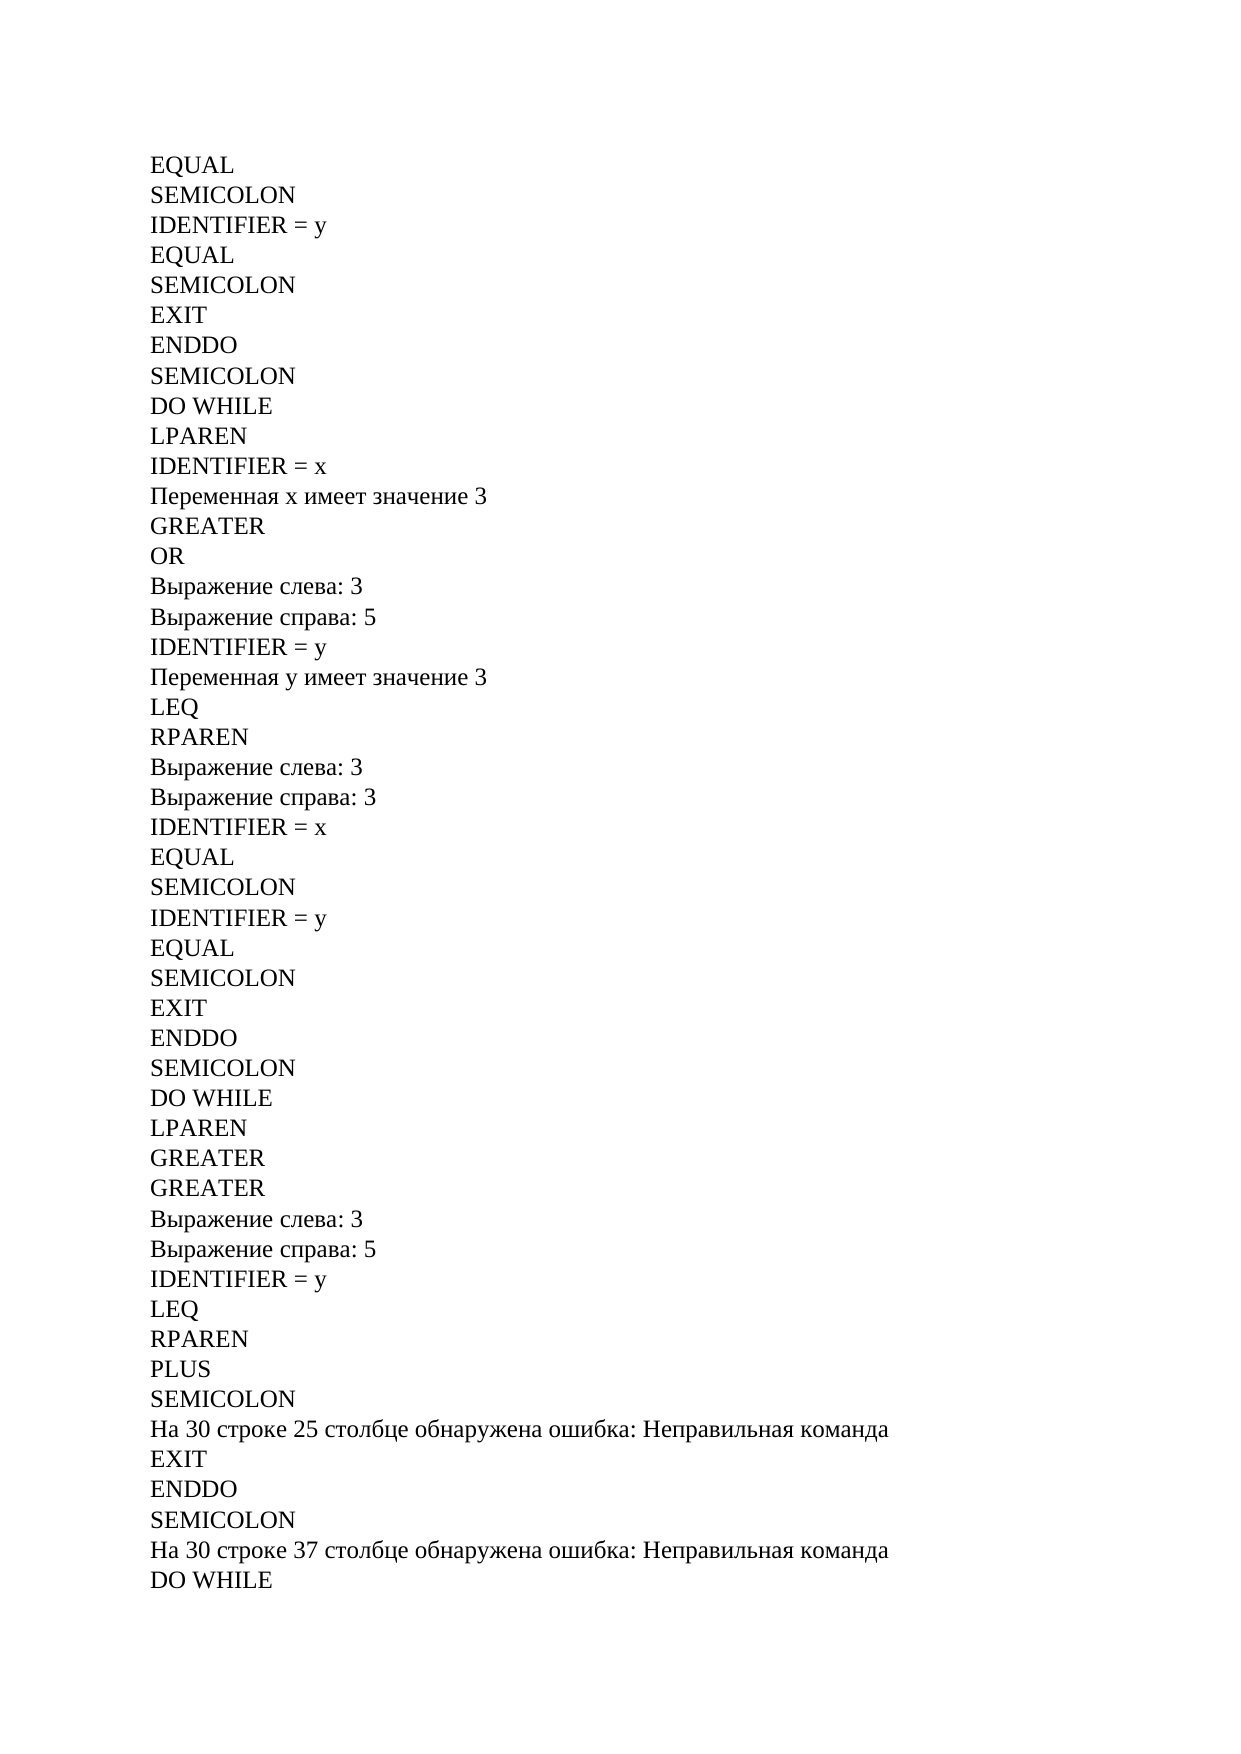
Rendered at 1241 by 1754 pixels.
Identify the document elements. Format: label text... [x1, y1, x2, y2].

text EXIT [150, 993, 1090, 1022]
text PLUS [150, 1354, 1090, 1383]
text EQUAL [150, 933, 1090, 961]
text OR [150, 541, 1090, 570]
text Выражение справа: 5 [150, 602, 1090, 630]
text SEMICOLON [150, 872, 1090, 901]
text EQUAL [150, 150, 1090, 179]
text Переменная y имеет значение 3 [150, 662, 1090, 691]
text RPAREN [150, 1324, 1090, 1353]
text ENDDO [150, 1023, 1090, 1052]
text LPAREN [150, 421, 1090, 450]
text ENDDO [150, 1474, 1090, 1503]
text IDENTIFIER = x [150, 451, 1090, 480]
text DO WHILE [150, 391, 1090, 419]
text EXIT [150, 1444, 1090, 1473]
text SEMICOLON [150, 963, 1090, 992]
text SEMICOLON [150, 180, 1090, 209]
text Выражение слева: 3 [150, 571, 1090, 600]
text На 30 строке 37 столбце обнаружена ошибка: Неправильная команда [150, 1535, 1090, 1563]
text LEQ [150, 1294, 1090, 1323]
text GREATER [150, 1143, 1090, 1172]
text LPAREN [150, 1113, 1090, 1142]
text IDENTIFIER = y [150, 210, 1090, 239]
text Переменная x имеет значение 3 [150, 481, 1090, 510]
text Выражение справа: 5 [150, 1234, 1090, 1262]
text IDENTIFIER = x [150, 812, 1090, 841]
text SEMICOLON [150, 270, 1090, 299]
text IDENTIFIER = y [150, 1264, 1090, 1293]
text DO WHILE [150, 1565, 1090, 1594]
text DO WHILE [150, 1083, 1090, 1112]
text SEMICOLON [150, 1053, 1090, 1082]
text LEQ [150, 692, 1090, 721]
text RPAREN [150, 722, 1090, 751]
text IDENTIFIER = y [150, 903, 1090, 931]
text Выражение слева: 3 [150, 1204, 1090, 1232]
text Выражение справа: 3 [150, 782, 1090, 811]
text EQUAL [150, 240, 1090, 269]
text GREATER [150, 511, 1090, 540]
text На 30 строке 25 столбце обнаружена ошибка: Неправильная команда [150, 1414, 1090, 1443]
text SEMICOLON [150, 1505, 1090, 1533]
text SEMICOLON [150, 1384, 1090, 1413]
text EXIT [150, 301, 1090, 329]
text IDENTIFIER = y [150, 632, 1090, 660]
text GREATER [150, 1173, 1090, 1202]
text ENDDO [150, 331, 1090, 359]
text Выражение слева: 3 [150, 752, 1090, 781]
text SEMICOLON [150, 361, 1090, 389]
text EQUAL [150, 842, 1090, 871]
